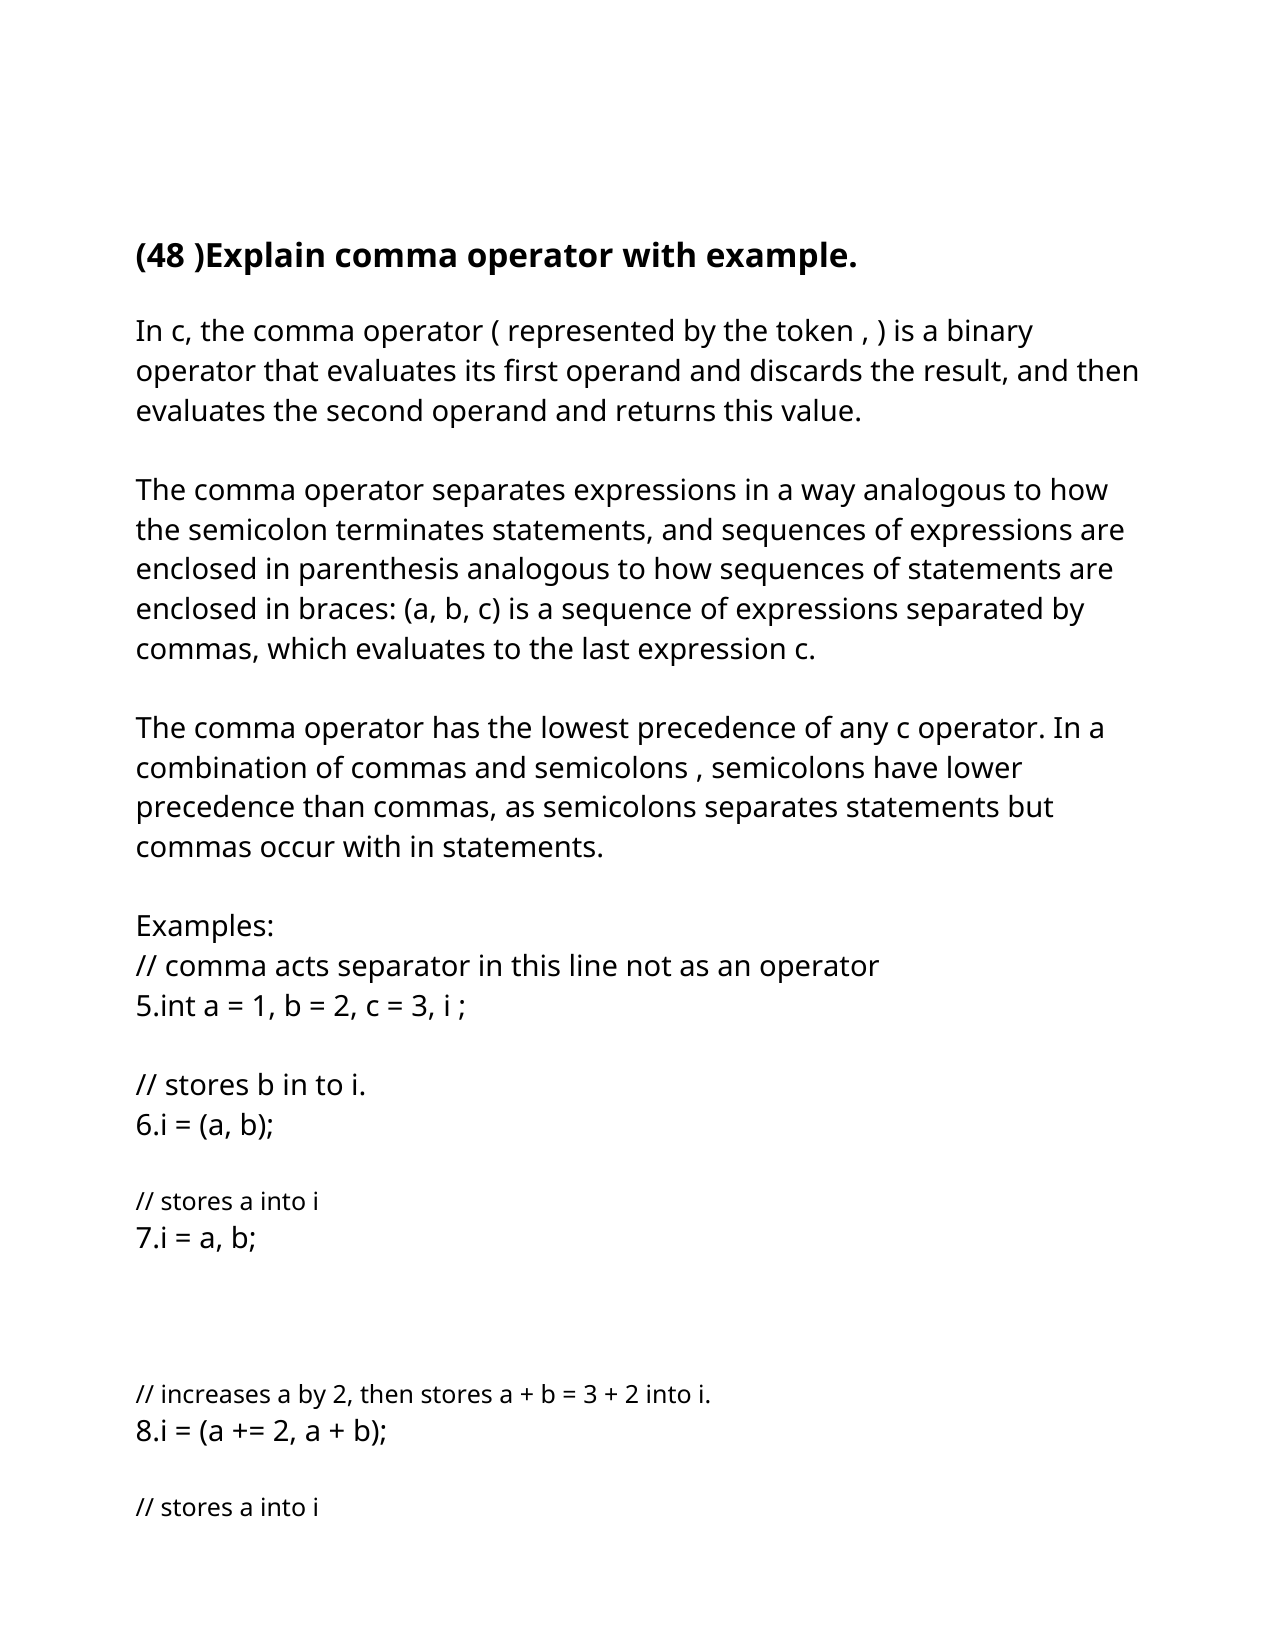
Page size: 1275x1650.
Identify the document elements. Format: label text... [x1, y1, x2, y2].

text int a = 1, b = 2, c = 3, i ; [135, 985, 1151, 1025]
text // stores a into i [135, 1183, 1151, 1218]
text Examples: [135, 906, 1151, 945]
text // increases a by 2, then stores a + b = 3 + 2 into i. [135, 1376, 1151, 1410]
text // stores b in to i. [135, 1064, 1151, 1104]
text (48 )Explain comma operator with example. [135, 231, 1187, 277]
text In c, the comma operator ( represented by the token , ) is a binary operator that evaluates its first operand and discards the result, and then evaluates the second operand and returns this value. [135, 310, 1151, 429]
text The comma operator separates expressions in a way analogous to how the semicolon terminates statements, and sequences of expressions are enclosed in parenthesis analogous to how sequences of statements are enclosed in braces: (a, b, c) is a sequence of expressions separated by commas, which evaluates to the last expression c. [135, 469, 1151, 668]
text // stores a into i [135, 1490, 1151, 1524]
text // comma acts separator in this line not as an operator [135, 945, 1151, 985]
text i = (a += 2, a + b); [135, 1410, 1151, 1450]
text The comma operator has the lowest precedence of any c operator. In a combination of commas and semicolons , semicolons have lower precedence than commas, as semicolons separates statements but commas occur with in statements. [135, 707, 1151, 866]
text i = a, b; [135, 1218, 1151, 1257]
text i = (a, b); [135, 1104, 1151, 1144]
